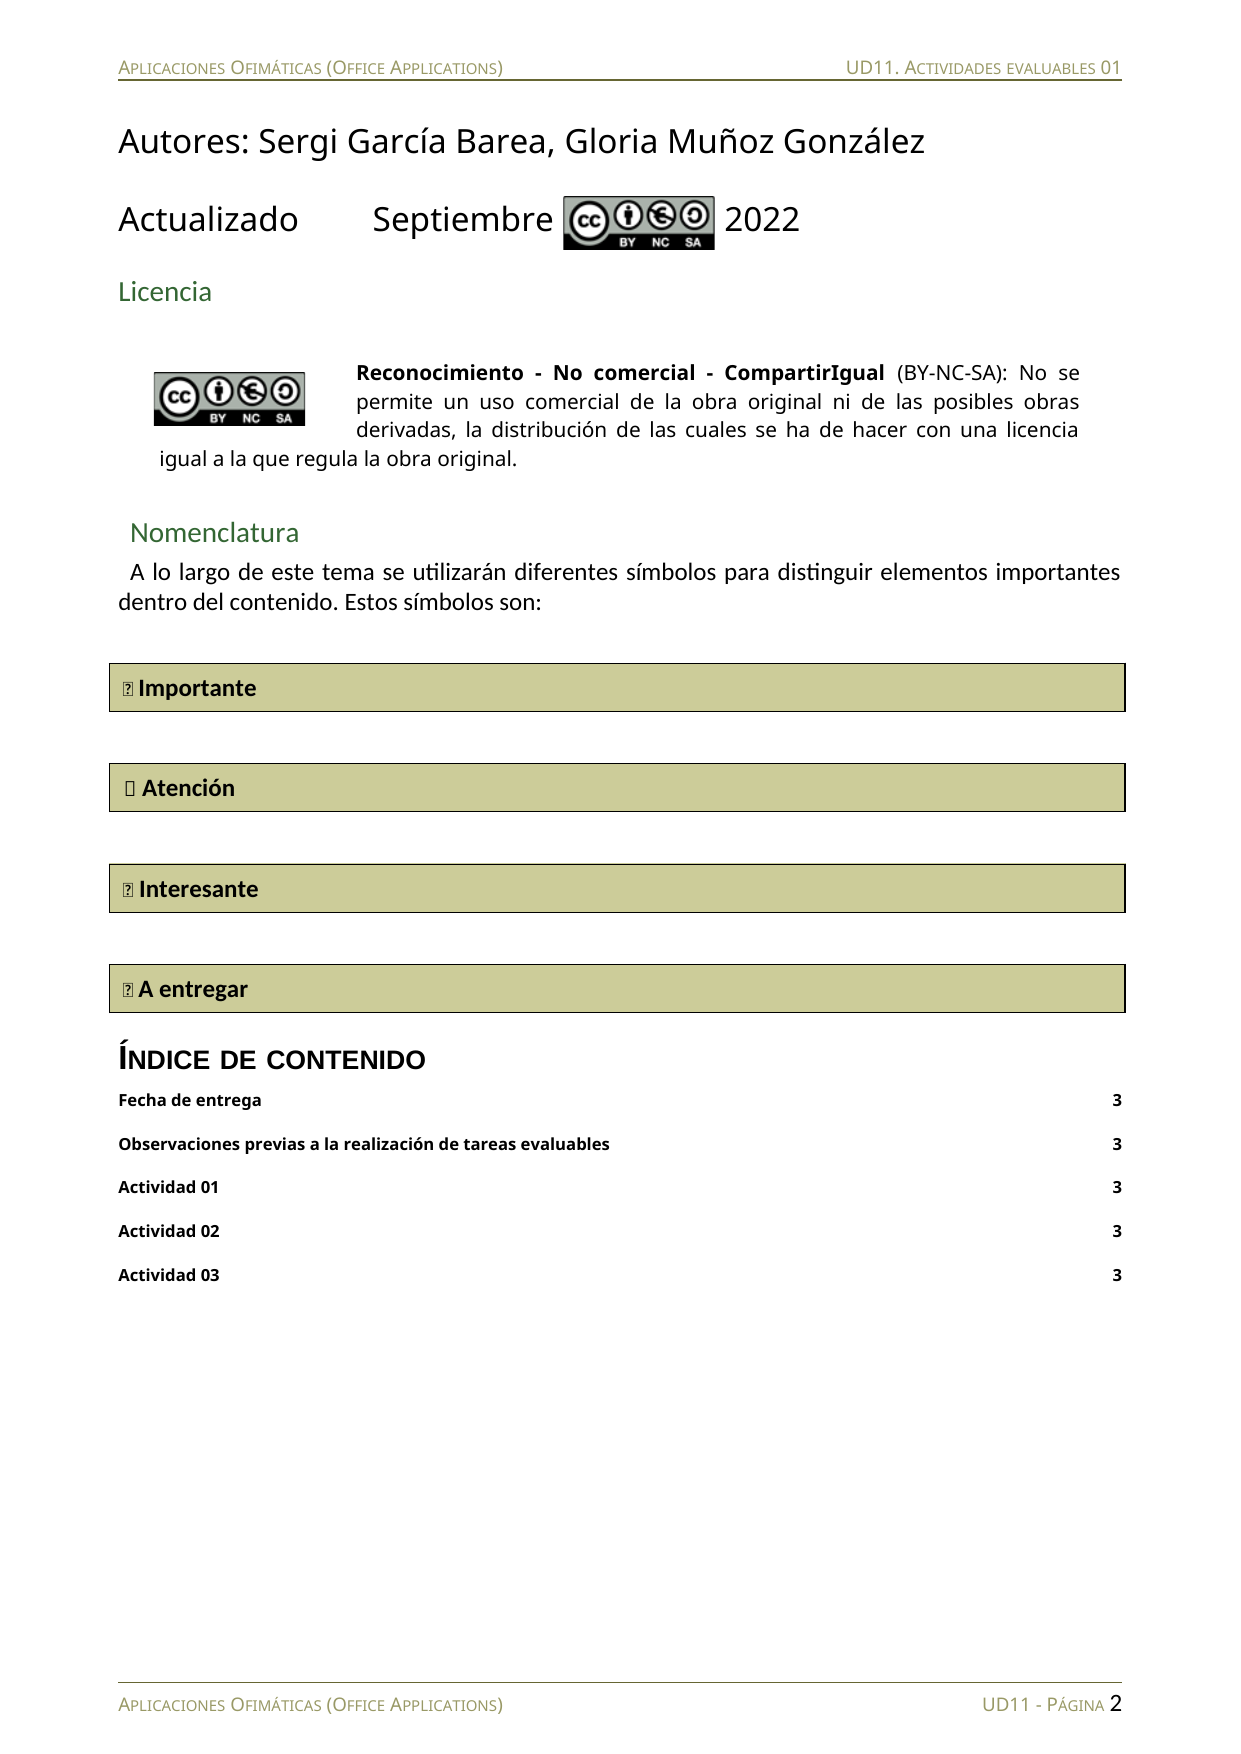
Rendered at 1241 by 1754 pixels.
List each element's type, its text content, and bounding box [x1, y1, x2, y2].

text 2022 [715, 196, 1122, 241]
text Observaciones previas a la realización de tareas evaluables 3 [118, 1133, 1122, 1155]
text ❕ Atención [110, 764, 1124, 811]
text Reconocimiento - No comercial - CompartirIgual (BY-NC-SA): No se permite un uso comercial de la obra original ni de las posibles obras derivadas, la distribución de las cuales se ha de hacer con una licencia igual a la que regula la obra original. [159, 358, 1080, 472]
text Fecha de entrega 3 [118, 1089, 1122, 1112]
text 📖 Importante [110, 664, 1124, 711]
text A lo largo de este tema se utilizarán diferentes símbolos para distinguir elementos importantes dentro del contenido. Estos símbolos son: [118, 556, 1122, 617]
text Índice de contenido [118, 1038, 1122, 1077]
picture [153, 372, 306, 426]
text 💬 Interesante [110, 865, 1124, 912]
picture [563, 196, 715, 250]
text Actividad 02 3 [118, 1220, 1122, 1242]
text Actividad 03 3 [118, 1263, 1122, 1286]
text Licencia [118, 273, 1122, 309]
text Actualizado Septiembre [118, 196, 563, 241]
text Actividad 01 3 [118, 1176, 1122, 1199]
text Nomenclatura [118, 514, 1122, 549]
text Autores: Sergi García Barea, Gloria Muñoz González [118, 118, 1122, 163]
text 📕 A entregar [110, 965, 1124, 1012]
